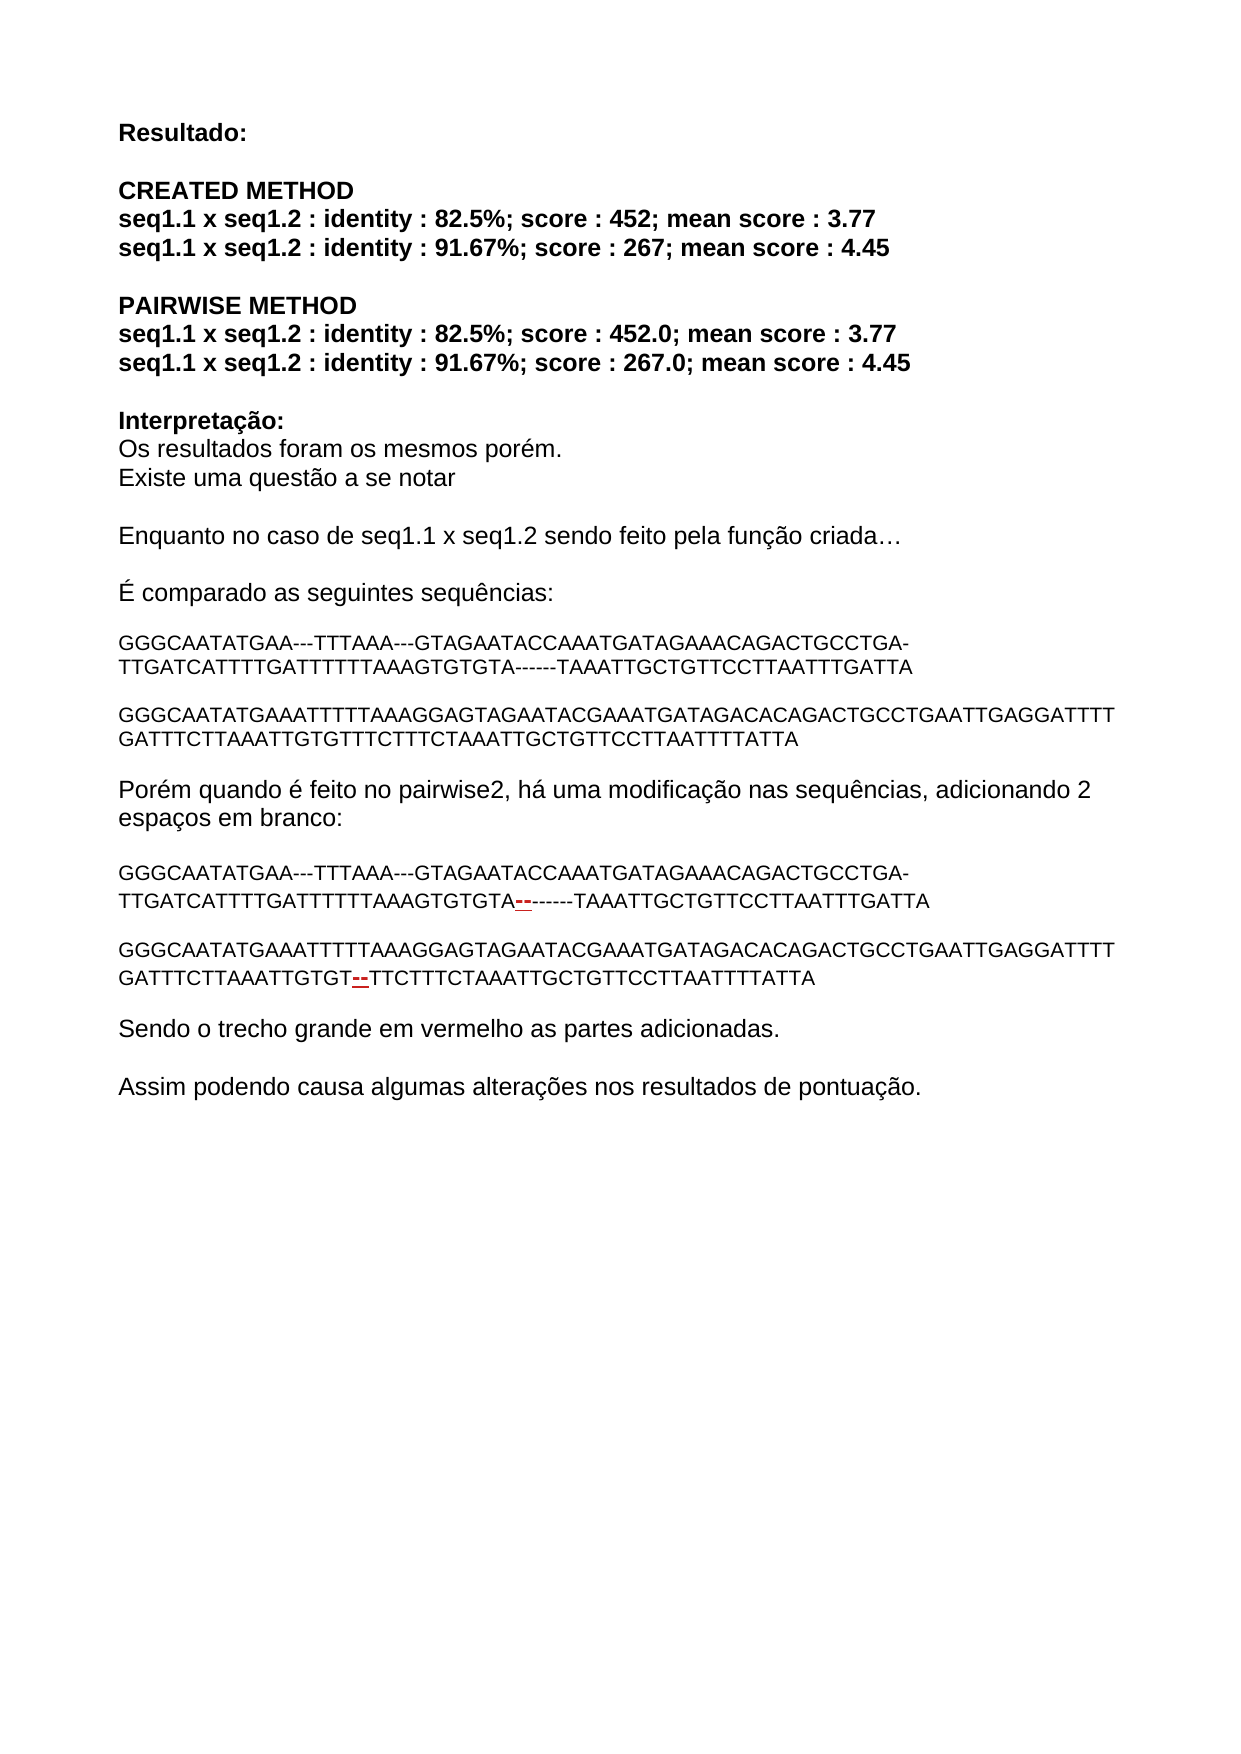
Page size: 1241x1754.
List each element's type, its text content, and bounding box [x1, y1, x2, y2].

text GGGCAATATGAA---TTTAAA---GTAGAATACCAAATGATAGAAACAGACTGCCTGA-TTGATCATTTTGATTTTTTAAAGTGTGTA------TAAATTGCTGTTCCTTAATTTGATTA [118, 631, 1122, 679]
text seq1.1 x seq1.2 : identity : 91.67%; score : 267.0; mean score : 4.45 [118, 348, 1122, 377]
text PAIRWISE METHOD [118, 291, 1122, 319]
text GGGCAATATGAA---TTTAAA---GTAGAATACCAAATGATAGAAACAGACTGCCTGA-TTGATCATTTTGATTTTTTAAAGTGTGTA--------TAAATTGCTGTTCCTTAATTTGATTA [118, 861, 1122, 913]
text Enquanto no caso de seq1.1 x seq1.2 sendo feito pela função criada… [118, 521, 1122, 549]
text seq1.1 x seq1.2 : identity : 91.67%; score : 267; mean score : 4.45 [118, 233, 1122, 262]
text seq1.1 x seq1.2 : identity : 82.5%; score : 452.0; mean score : 3.77 [118, 319, 1122, 348]
text Os resultados foram os mesmos porém. [118, 434, 1122, 463]
text GGGCAATATGAAATTTTTAAAGGAGTAGAATACGAAATGATAGACACAGACTGCCTGAATTGAGGATTTTGATTTCTTAAATTGTGT--TTCTTTCTAAATTGCTGTTCCTTAATTTTATTA [118, 937, 1122, 990]
text Assim podendo causa algumas alterações nos resultados de pontuação. [118, 1072, 1122, 1100]
text Porém quando é feito no pairwise2, há uma modificação nas sequências, adicionando 2 espaços em branco: [118, 774, 1122, 832]
text Existe uma questão a se notar [118, 463, 1122, 492]
text seq1.1 x seq1.2 : identity : 82.5%; score : 452; mean score : 3.77 [118, 204, 1122, 233]
text É comparado as seguintes sequências: [118, 578, 1122, 607]
text Resultado: [118, 118, 1122, 147]
text Interpretação: [118, 406, 1122, 434]
text CREATED METHOD [118, 176, 1122, 204]
text GGGCAATATGAAATTTTTAAAGGAGTAGAATACGAAATGATAGACACAGACTGCCTGAATTGAGGATTTTGATTTCTTAAATTGTGTTTCTTTCTAAATTGCTGTTCCTTAATTTTATTA [118, 703, 1122, 751]
text Sendo o trecho grande em vermelho as partes adicionadas. [118, 1014, 1122, 1043]
